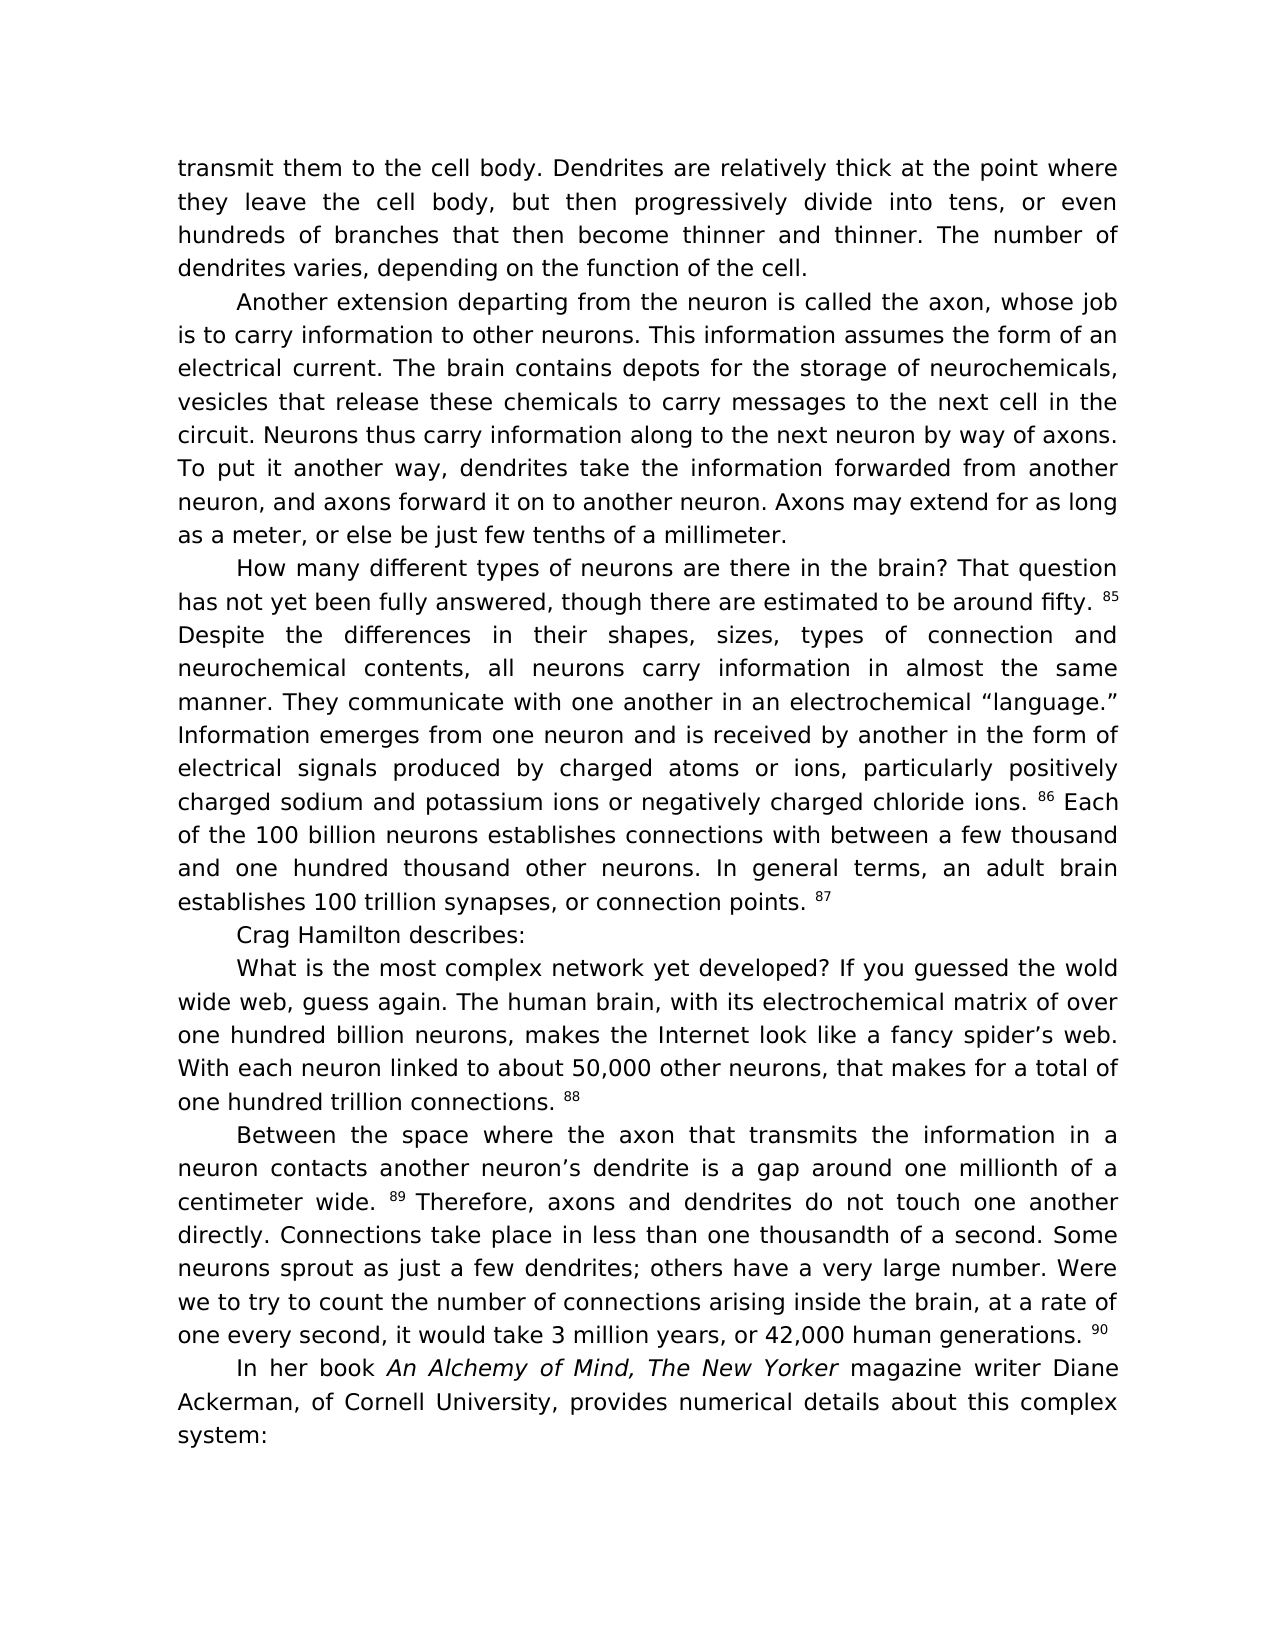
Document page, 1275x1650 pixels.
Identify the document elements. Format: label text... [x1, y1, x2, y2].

text What is the most complex network yet developed? If you guessed the wold wide web, guess again. The human brain, with its electrochemical matrix of over one hundred billion neurons, makes the Internet look like a fancy spider’s web. With each neuron linked to about 50,000 other neurons, that makes for a total of one hundred trillion connections. 88 [177, 950, 1119, 1117]
text transmit them to the cell body. Dendrites are relatively thick at the point where they leave the cell body, but then progressively divide into tens, or even hundreds of branches that then become thinner and thinner. The number of dendrites varies, depending on the function of the cell. [177, 150, 1119, 283]
text In her book An Alchemy of Mind, The New Yorker magazine writer Diane Ackerman, of Cornell University, provides numerical details about this complex system: [177, 1350, 1119, 1450]
text Between the space where the axon that transmits the information in a neuron contacts another neuron’s dendrite is a gap around one millionth of a centimeter wide. 89 Therefore, axons and dendrites do not touch one another directly. Connections take place in less than one thousandth of a second. Some neurons sprout as just a few dendrites; others have a very large number. Were we to try to count the number of connections arising inside the brain, at a rate of one every second, it would take 3 million years, or 42,000 human generations. 90 [177, 1117, 1119, 1350]
text Crag Hamilton describes: [177, 917, 1119, 950]
text Another extension departing from the neuron is called the axon, whose job is to carry information to other neurons. This information assumes the form of an electrical current. The brain contains depots for the storage of neurochemicals, vesicles that release these chemicals to carry messages to the next cell in the circuit. Neurons thus carry information along to the next neuron by way of axons. To put it another way, dendrites take the information forwarded from another neuron, and axons forward it on to another neuron. Axons may extend for as long as a meter, or else be just few tenths of a millimeter. [177, 283, 1119, 550]
text How many different types of neurons are there in the brain? That question has not yet been fully answered, though there are estimated to be around fifty. 85 Despite the differences in their shapes, sizes, types of connection and neurochemical contents, all neurons carry information in almost the same manner. They communicate with one another in an electrochemical “language.” Information emerges from one neuron and is received by another in the form of electrical signals produced by charged atoms or ions, particularly positively charged sodium and potassium ions or negatively charged chloride ions. 86 Each of the 100 billion neurons establishes connections with between a few thousand and one hundred thousand other neurons. In general terms, an adult brain establishes 100 trillion synapses, or connection points. 87 [177, 550, 1119, 917]
